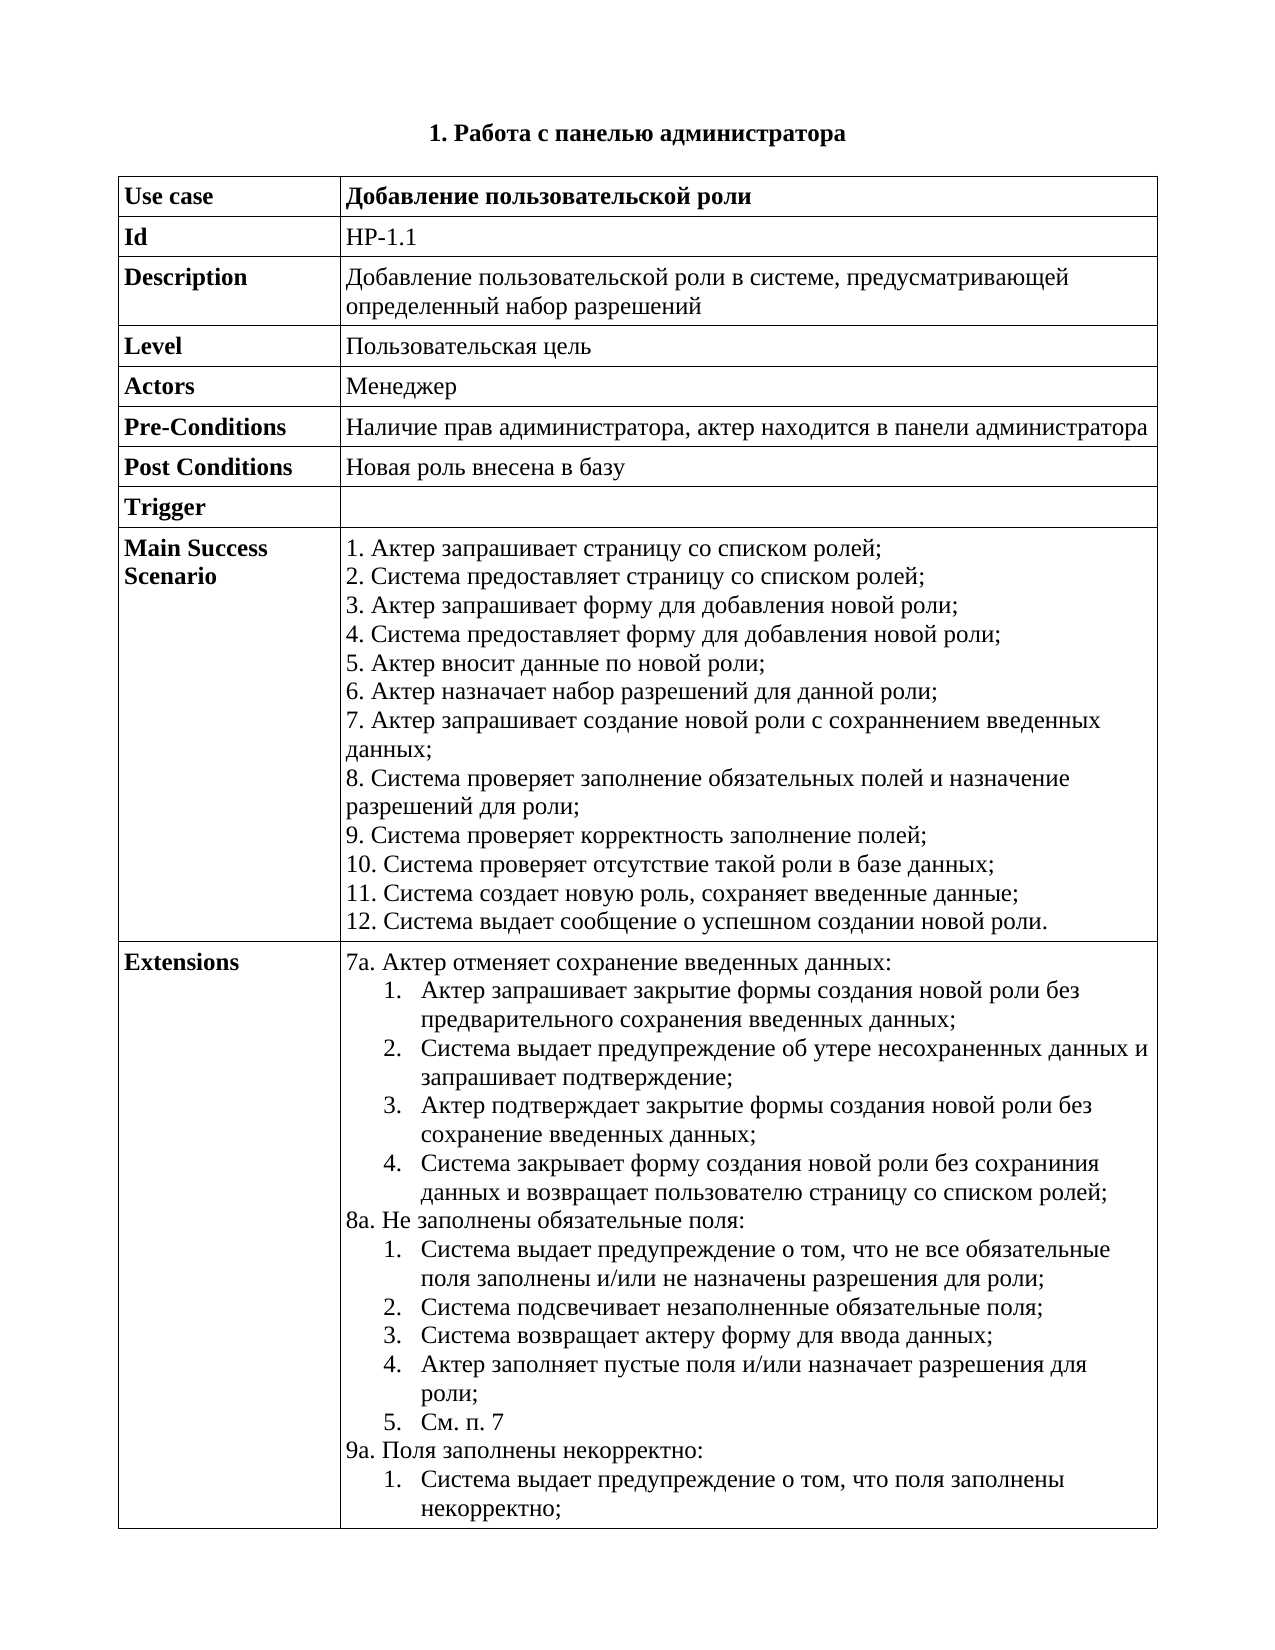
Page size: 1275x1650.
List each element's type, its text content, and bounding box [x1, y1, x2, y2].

table_cell Main Success Scenario [119, 528, 340, 941]
table_cell Добавление пользовательской роли в системе, предусматривающей определенный набор разрешений [341, 257, 1157, 325]
table_cell Id [119, 217, 340, 256]
text 1. Работа с панелью администратора [118, 118, 1157, 147]
table_cell Level [119, 326, 340, 366]
table_cell Pre-Conditions [119, 407, 340, 446]
table_cell Post Conditions [119, 447, 340, 486]
table_header Добавление пользовательской роли [341, 177, 1157, 216]
table_cell НР-1.1 [341, 217, 1157, 256]
table_cell Extensions [119, 942, 340, 1528]
table_header Use case [119, 177, 340, 216]
table_cell Наличие прав адиминистратора, актер находится в панели администратора [341, 407, 1157, 446]
table_cell Новая роль внесена в базу [341, 447, 1157, 486]
table_cell [341, 487, 1157, 527]
table_cell Actors [119, 367, 340, 406]
table_cell Description [119, 257, 340, 325]
table_cell 1. Актер запрашивает страницу со списком ролей; 2. Система предоставляет страницу со списком ролей; 3. Актер запрашивает форму для добавления новой роли; 4. Система предоставляет форму для добавления новой роли; 5. Актер вносит данные по новой роли; 6. Актер назначает набор разрешений для данной роли; 7. Актер запрашивает создание новой роли с сохраннением введенных данных; 8. Система проверяет заполнение обязательных полей и назначение разрешений для роли; 9. Система проверяет корректность заполнение полей; 10. Система проверяет отсутствие такой роли в базе данных; 11. Система создает новую роль, сохраняет введенные данные; 12. Система выдает сообщение о успешном создании новой роли. [341, 528, 1157, 941]
table_cell 7а. Актер отменяет сохранение введенных данных: Актер запрашивает закрытие формы создания новой роли без предварительного сохранения введенных данных; Система выдает предупреждение об утере несохраненных данных и запрашивает подтверждение; Актер подтверждает закрытие формы создания новой роли без сохранение введенных данных; Система закрывает форму создания новой роли без сохраниния данных и возвращает пользователю страницу со списком ролей; 8а. Не заполнены обязательные поля: Система выдает предупреждение о том, что не все обязательные поля заполнены и/или не назначены разрешения для роли; Система подсвечивает незаполненные обязательные поля; Система возвращает актеру форму для ввода данных; Актер заполняет пустые поля и/или назначает разрешения для роли; См. п. 7 9а. Поля заполнены некорректно: Система выдает предупреждение о том, что поля заполнены некорректно; Система подсвечивает некорректно заполненные поля; Система возвращает актеру форму для ввода данных; Актер редактирует некорректно заполненные поля; См. п. 7 10а. В базе данных уже существует такая роль Система выдает предупреждение о том, что такая роль уже существует в базе данных; Система возвращает актеру форму для ввода данных; [341, 942, 1157, 1528]
table_cell Пользовательская цель [341, 326, 1157, 366]
table_cell Менеджер [341, 367, 1157, 406]
table_cell Trigger [119, 487, 340, 527]
